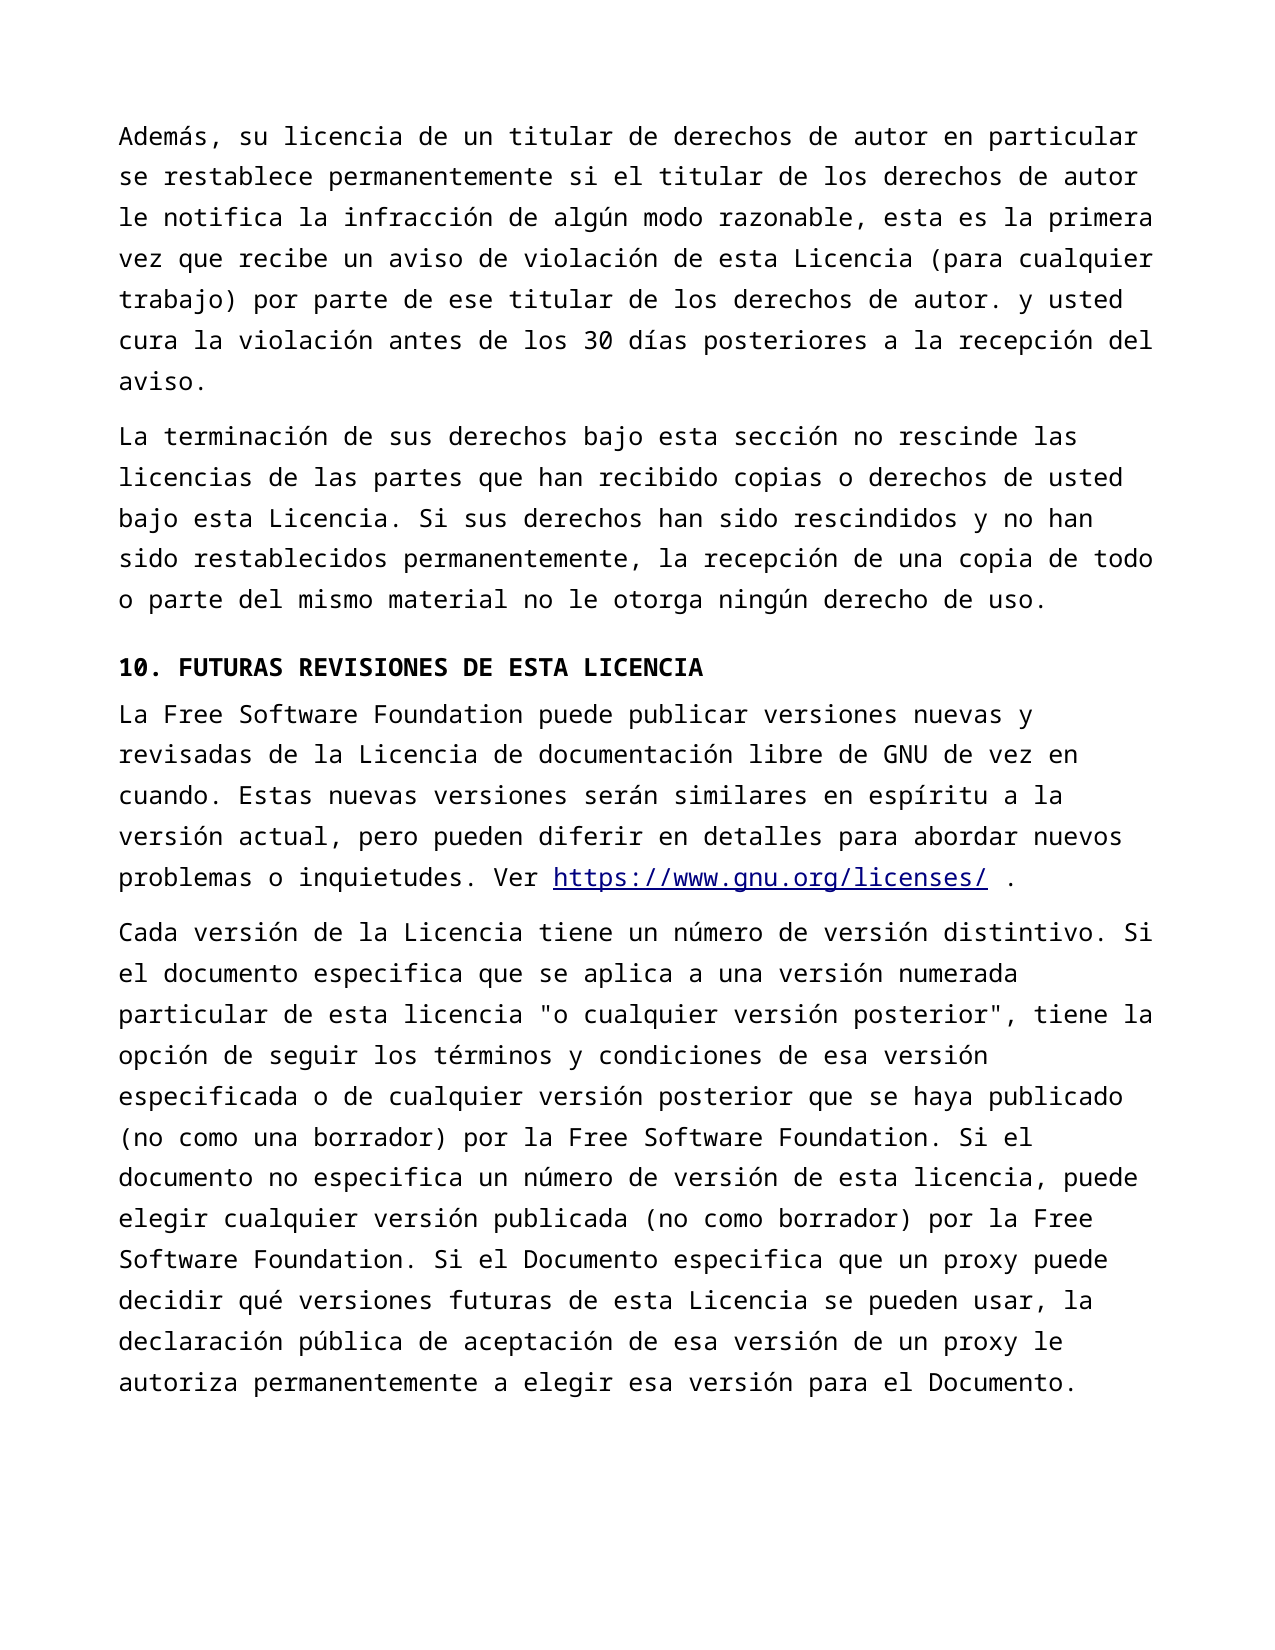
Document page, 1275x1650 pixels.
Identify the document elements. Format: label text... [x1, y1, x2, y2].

text La terminación de sus derechos bajo esta sección no rescinde las licencias de las partes que han recibido copias o derechos de usted bajo esta Licencia. Si sus derechos han sido rescindidos y no han sido restablecidos permanentemente, la recepción de una copia de todo o parte del mismo material no le otorga ningún derecho de uso. [118, 418, 1157, 616]
text Además, su licencia de un titular de derechos de autor en particular se restablece permanentemente si el titular de los derechos de autor le notifica la infracción de algún modo razonable, esta es la primera vez que recibe un aviso de violación de esta Licencia (para cualquier trabajo) por parte de ese titular de los derechos de autor. y usted cura la violación antes de los 30 días posteriores a la recepción del aviso. [118, 118, 1157, 397]
text Cada versión de la Licencia tiene un número de versión distintivo. Si el documento especifica que se aplica a una versión numerada particular de esta licencia "o cualquier versión posterior", tiene la opción de seguir los términos y condiciones de esa versión especificada o de cualquier versión posterior que se haya publicado (no como una borrador) por la Free Software Foundation. Si el documento no especifica un número de versión de esta licencia, puede elegir cualquier versión publicada (no como borrador) por la Free Software Foundation. Si el Documento especifica que un proxy puede decidir qué versiones futuras de esta Licencia se pueden usar, la declaración pública de aceptación de esa versión de un proxy le autoriza permanentemente a elegir esa versión para el Documento. [118, 915, 1157, 1398]
text La Free Software Foundation puede publicar versiones nuevas y revisadas de la Licencia de documentación libre de GNU de vez en cuando. Estas nuevas versiones serán similares en espíritu a la versión actual, pero pueden diferir en detalles para abordar nuevos problemas o inquietudes. Ver https://www.gnu.org/licenses/ . [118, 696, 1157, 894]
subtitle 10. FUTURAS REVISIONES DE ESTA LICENCIA [118, 650, 1157, 684]
